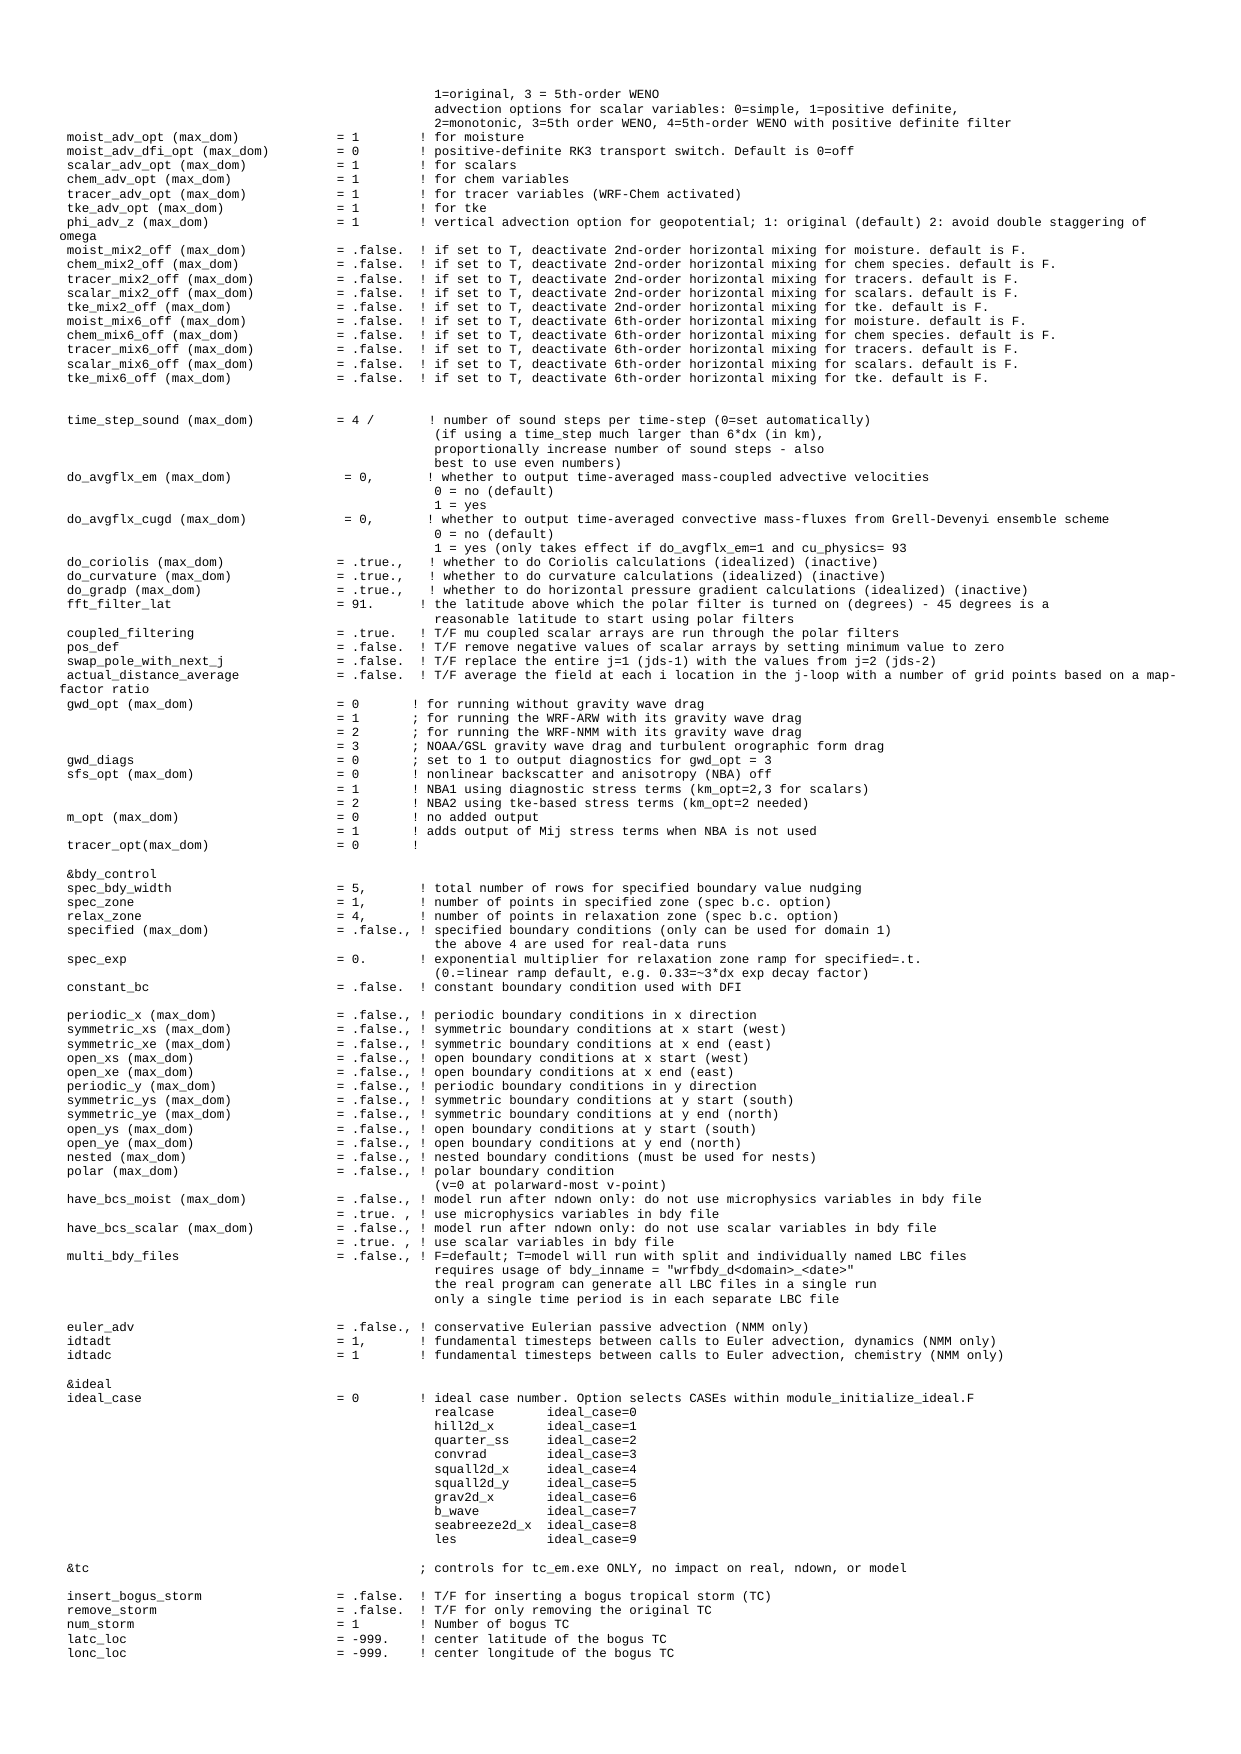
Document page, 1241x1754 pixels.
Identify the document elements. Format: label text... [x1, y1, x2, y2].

text do_gradp (max_dom) = .true., ! whether to do horizontal pressure gradient calculations (idealized) (inactive) [59, 584, 1181, 598]
text grav2d_x ideal_case=6 [59, 1491, 1181, 1505]
text b_wave ideal_case=7 [59, 1505, 1181, 1519]
text spec_zone = 1, ! number of points in specified zone (spec b.c. option) [59, 896, 1181, 910]
text moist_mix2_off (max_dom) = .false. ! if set to T, deactivate 2nd-order horizontal mixing for moisture. default is F. [59, 244, 1181, 258]
text open_xs (max_dom) = .false., ! open boundary conditions at x start (west) [59, 1052, 1181, 1066]
text tke_mix2_off (max_dom) = .false. ! if set to T, deactivate 2nd-order horizontal mixing for tke. default is F. [59, 301, 1181, 315]
text = 3 ; NOAA/GSL gravity wave drag and turbulent orographic form drag [59, 740, 1181, 754]
text ideal_case = 0 ! ideal case number. Option selects CASEs within module_initialize_ideal.F [59, 1392, 1181, 1406]
text realcase ideal_case=0 [59, 1406, 1181, 1420]
text spec_bdy_width = 5, ! total number of rows for specified boundary value nudging [59, 882, 1181, 896]
text 1 = yes (only takes effect if do_avgflx_em=1 and cu_physics= 93 [59, 542, 1181, 556]
text euler_adv = .false., ! conservative Eulerian passive advection (NMM only) [59, 1321, 1181, 1335]
text chem_mix2_off (max_dom) = .false. ! if set to T, deactivate 2nd-order horizontal mixing for chem species. default is F. [59, 258, 1181, 273]
text = .true. , ! use microphysics variables in bdy file [59, 1208, 1181, 1222]
text do_avgflx_em (max_dom) = 0, ! whether to output time-averaged mass-coupled advective velocities [59, 471, 1181, 485]
text convrad ideal_case=3 [59, 1448, 1181, 1463]
text tracer_mix2_off (max_dom) = .false. ! if set to T, deactivate 2nd-order horizontal mixing for tracers. default is F. [59, 273, 1181, 287]
text = 1 ! adds output of Mij stress terms when NBA is not used [59, 825, 1181, 839]
text scalar_mix2_off (max_dom) = .false. ! if set to T, deactivate 2nd-order horizontal mixing for scalars. default is F. [59, 287, 1181, 301]
text les ideal_case=9 [59, 1533, 1181, 1548]
text squall2d_x ideal_case=4 [59, 1463, 1181, 1477]
text open_ye (max_dom) = .false., ! open boundary conditions at y end (north) [59, 1137, 1181, 1151]
text latc_loc = -999. ! center latitude of the bogus TC [59, 1633, 1181, 1647]
text idtadc = 1 ! fundamental timesteps between calls to Euler advection, chemistry (NMM only) [59, 1349, 1181, 1363]
text idtadt = 1, ! fundamental timesteps between calls to Euler advection, dynamics (NMM only) [59, 1335, 1181, 1349]
text symmetric_ys (max_dom) = .false., ! symmetric boundary conditions at y start (south) [59, 1094, 1181, 1108]
text = .true. , ! use scalar variables in bdy file [59, 1236, 1181, 1250]
text gwd_opt (max_dom) = 0 ! for running without gravity wave drag [59, 698, 1181, 712]
text actual_distance_average = .false. ! T/F average the field at each i location in the j-loop with a number of grid points based on a map-factor ratio [59, 669, 1181, 698]
text do_coriolis (max_dom) = .true., ! whether to do Coriolis calculations (idealized) (inactive) [59, 556, 1181, 570]
text symmetric_xs (max_dom) = .false., ! symmetric boundary conditions at x start (west) [59, 1023, 1181, 1038]
text chem_mix6_off (max_dom) = .false. ! if set to T, deactivate 6th-order horizontal mixing for chem species. default is F. [59, 329, 1181, 343]
text 1=original, 3 = 5th-order WENO [59, 88, 1181, 103]
text swap_pole_with_next_j = .false. ! T/F replace the entire j=1 (jds-1) with the values from j=2 (jds-2) [59, 655, 1181, 669]
text have_bcs_scalar (max_dom) = .false., ! model run after ndown only: do not use scalar variables in bdy file [59, 1222, 1181, 1236]
text (0.=linear ramp default, e.g. 0.33=~3*dx exp decay factor) [59, 967, 1181, 981]
text m_opt (max_dom) = 0 ! no added output [59, 811, 1181, 825]
text multi_bdy_files = .false., ! F=default; T=model will run with split and individually named LBC files [59, 1250, 1181, 1264]
text do_avgflx_cugd (max_dom) = 0, ! whether to output time-averaged convective mass-fluxes from Grell-Devenyi ensemble scheme [59, 513, 1181, 528]
text the real program can generate all LBC files in a single run [59, 1278, 1181, 1293]
text periodic_y (max_dom) = .false., ! periodic boundary conditions in y direction [59, 1080, 1181, 1094]
text remove_storm = .false. ! T/F for only removing the original TC [59, 1604, 1181, 1618]
text open_ys (max_dom) = .false., ! open boundary conditions at y start (south) [59, 1123, 1181, 1137]
text tracer_opt(max_dom) = 0 ! [59, 839, 1181, 853]
text fft_filter_lat = 91. ! the latitude above which the polar filter is turned on (degrees) - 45 degrees is a [59, 598, 1181, 613]
text reasonable latitude to start using polar filters [59, 613, 1181, 627]
text open_xe (max_dom) = .false., ! open boundary conditions at x end (east) [59, 1066, 1181, 1080]
text (if using a time_step much larger than 6*dx (in km), [59, 428, 1181, 443]
text tke_mix6_off (max_dom) = .false. ! if set to T, deactivate 6th-order horizontal mixing for tke. default is F. [59, 372, 1181, 386]
text 0 = no (default) [59, 485, 1181, 499]
text moist_adv_opt (max_dom) = 1 ! for moisture [59, 131, 1181, 145]
text spec_exp = 0. ! exponential multiplier for relaxation zone ramp for specified=.t. [59, 953, 1181, 967]
text &tc ; controls for tc_em.exe ONLY, no impact on real, ndown, or model [59, 1562, 1181, 1576]
text only a single time period is in each separate LBC file [59, 1293, 1181, 1307]
text periodic_x (max_dom) = .false., ! periodic boundary conditions in x direction [59, 1009, 1181, 1023]
text time_step_sound (max_dom) = 4 / ! number of sound steps per time-step (0=set automatically) [59, 414, 1181, 428]
text relax_zone = 4, ! number of points in relaxation zone (spec b.c. option) [59, 910, 1181, 924]
text = 2 ! NBA2 using tke-based stress terms (km_opt=2 needed) [59, 797, 1181, 811]
text tracer_mix6_off (max_dom) = .false. ! if set to T, deactivate 6th-order horizontal mixing for tracers. default is F. [59, 343, 1181, 358]
text seabreeze2d_x ideal_case=8 [59, 1519, 1181, 1533]
text proportionally increase number of sound steps - also [59, 443, 1181, 457]
text constant_bc = .false. ! constant boundary condition used with DFI [59, 981, 1181, 995]
text requires usage of bdy_inname = "wrfbdy_d<domain>_<date>" [59, 1264, 1181, 1278]
text = 2 ; for running the WRF-NMM with its gravity wave drag [59, 726, 1181, 740]
text &bdy_control [59, 868, 1181, 882]
text symmetric_xe (max_dom) = .false., ! symmetric boundary conditions at x end (east) [59, 1038, 1181, 1052]
text = 1 ! NBA1 using diagnostic stress terms (km_opt=2,3 for scalars) [59, 783, 1181, 797]
text phi_adv_z (max_dom) = 1 ! vertical advection option for geopotential; 1: original (default) 2: avoid double staggering of omega [59, 216, 1181, 244]
text do_curvature (max_dom) = .true., ! whether to do curvature calculations (idealized) (inactive) [59, 570, 1181, 584]
text advection options for scalar variables: 0=simple, 1=positive definite, [59, 103, 1181, 117]
text (v=0 at polarward-most v-point) [59, 1179, 1181, 1193]
text num_storm = 1 ! Number of bogus TC [59, 1618, 1181, 1633]
text squall2d_y ideal_case=5 [59, 1477, 1181, 1491]
text tracer_adv_opt (max_dom) = 1 ! for tracer variables (WRF-Chem activated) [59, 188, 1181, 202]
text moist_adv_dfi_opt (max_dom) = 0 ! positive-definite RK3 transport switch. Default is 0=off [59, 145, 1181, 159]
text tke_adv_opt (max_dom) = 1 ! for tke [59, 202, 1181, 216]
text chem_adv_opt (max_dom) = 1 ! for chem variables [59, 173, 1181, 188]
text &ideal [59, 1378, 1181, 1392]
text lonc_loc = -999. ! center longitude of the bogus TC [59, 1647, 1181, 1661]
text symmetric_ye (max_dom) = .false., ! symmetric boundary conditions at y end (north) [59, 1108, 1181, 1123]
text specified (max_dom) = .false., ! specified boundary conditions (only can be used for domain 1) [59, 924, 1181, 938]
text hill2d_x ideal_case=1 [59, 1420, 1181, 1434]
text the above 4 are used for real-data runs [59, 938, 1181, 953]
text 0 = no (default) [59, 528, 1181, 542]
text quarter_ss ideal_case=2 [59, 1434, 1181, 1448]
text best to use even numbers) [59, 457, 1181, 471]
text scalar_adv_opt (max_dom) = 1 ! for scalars [59, 159, 1181, 173]
text scalar_mix6_off (max_dom) = .false. ! if set to T, deactivate 6th-order horizontal mixing for scalars. default is F. [59, 358, 1181, 372]
text sfs_opt (max_dom) = 0 ! nonlinear backscatter and anisotropy (NBA) off [59, 768, 1181, 783]
text 2=monotonic, 3=5th order WENO, 4=5th-order WENO with positive definite filter [59, 117, 1181, 131]
text pos_def = .false. ! T/F remove negative values of scalar arrays by setting minimum value to zero [59, 641, 1181, 655]
text have_bcs_moist (max_dom) = .false., ! model run after ndown only: do not use microphysics variables in bdy file [59, 1193, 1181, 1208]
text coupled_filtering = .true. ! T/F mu coupled scalar arrays are run through the polar filters [59, 627, 1181, 641]
text 1 = yes [59, 499, 1181, 513]
text = 1 ; for running the WRF-ARW with its gravity wave drag [59, 712, 1181, 726]
text moist_mix6_off (max_dom) = .false. ! if set to T, deactivate 6th-order horizontal mixing for moisture. default is F. [59, 315, 1181, 329]
text gwd_diags = 0 ; set to 1 to output diagnostics for gwd_opt = 3 [59, 754, 1181, 768]
text nested (max_dom) = .false., ! nested boundary conditions (must be used for nests) [59, 1151, 1181, 1165]
text insert_bogus_storm = .false. ! T/F for inserting a bogus tropical storm (TC) [59, 1590, 1181, 1604]
text polar (max_dom) = .false., ! polar boundary condition [59, 1165, 1181, 1179]
